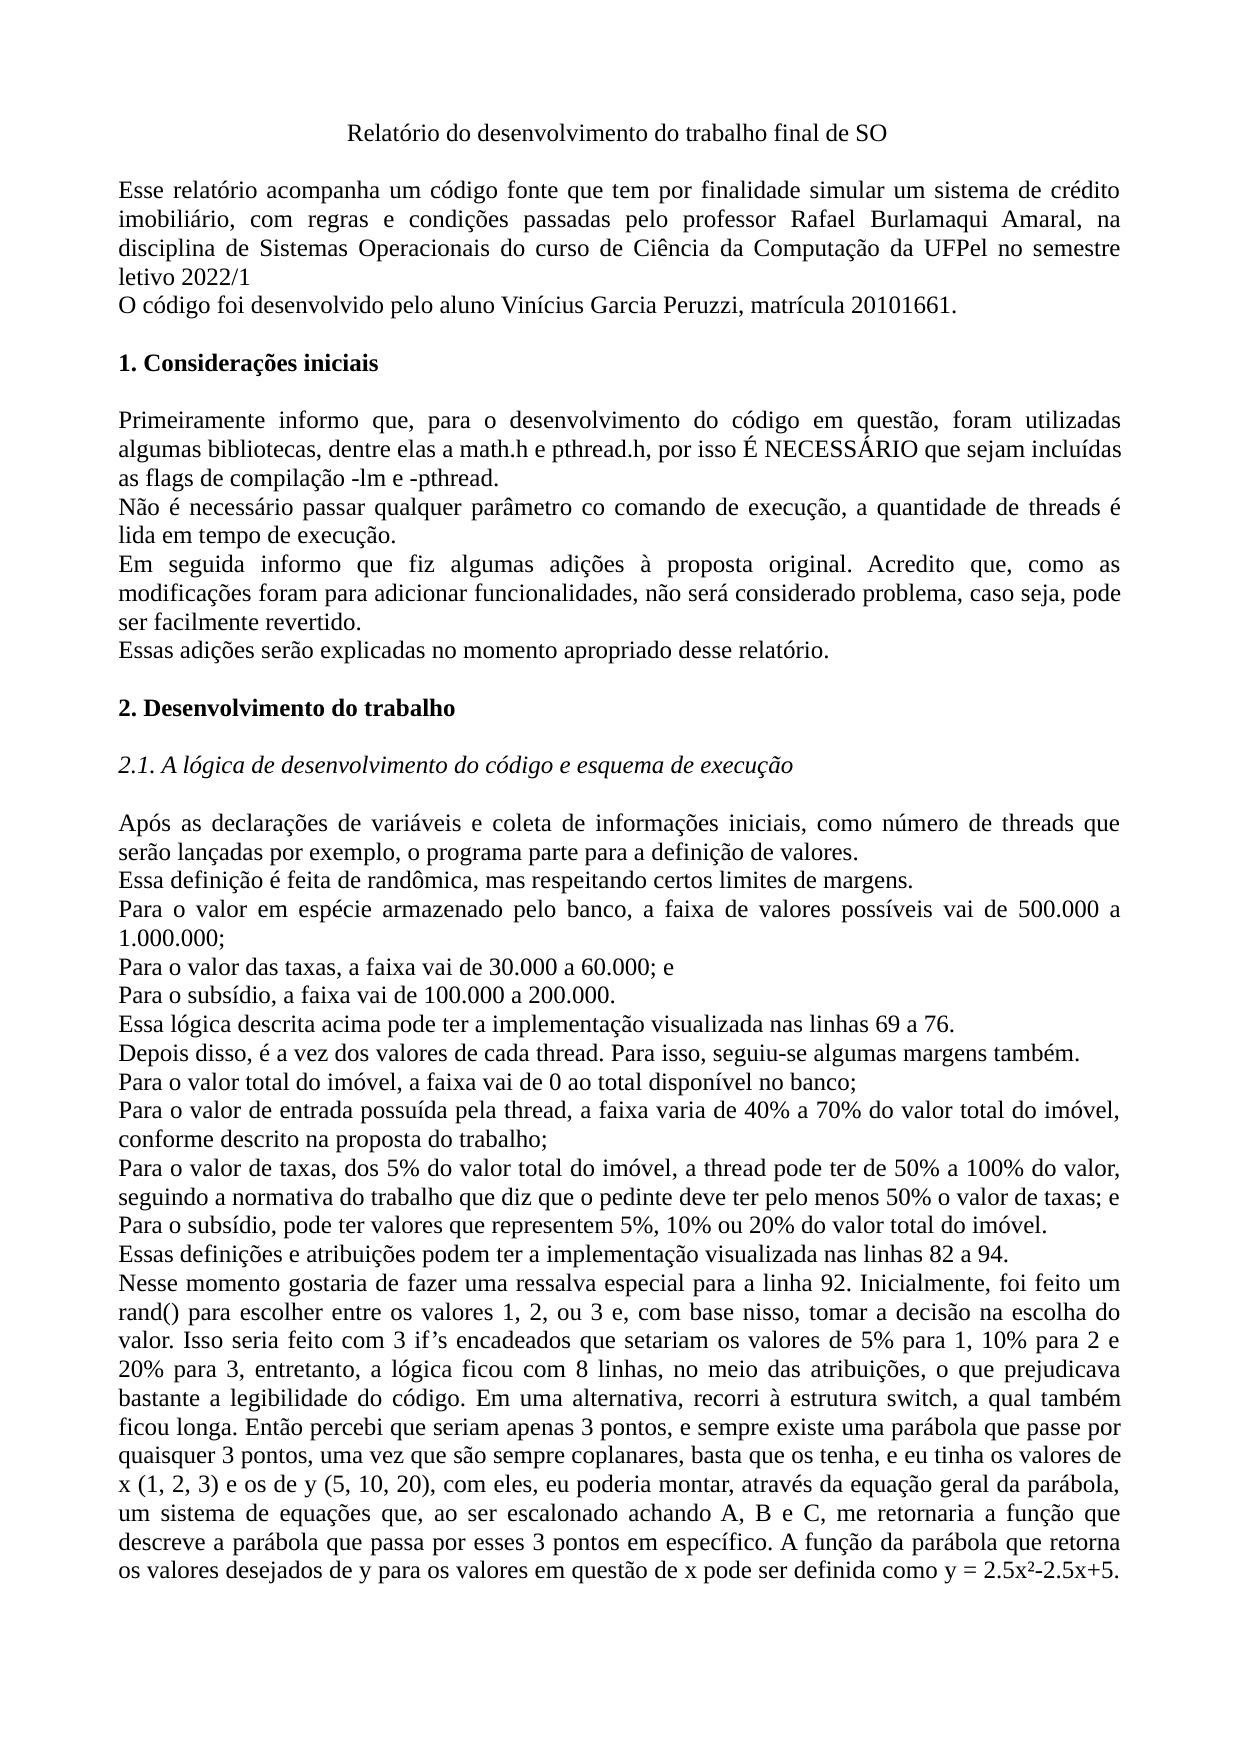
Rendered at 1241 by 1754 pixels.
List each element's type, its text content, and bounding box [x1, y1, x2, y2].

text O código foi desenvolvido pelo aluno Vinícius Garcia Peruzzi, matrícula 20101661. [118, 291, 1122, 319]
text Esse relatório acompanha um código fonte que tem por finalidade simular um sistema de crédito imobiliário, com regras e condições passadas pelo professor Rafael Burlamaqui Amaral, na disciplina de Sistemas Operacionais do curso de Ciência da Computação da UFPel no semestre letivo 2022/1 [118, 176, 1122, 291]
text Primeiramente informo que, para o desenvolvimento do código em questão, foram utilizadas algumas bibliotecas, dentre elas a math.h e pthread.h, por isso É NECESSÁRIO que sejam incluídas as flags de compilação -lm e -pthread. [118, 406, 1122, 492]
text Para o subsídio, pode ter valores que representem 5%, 10% ou 20% do valor total do imóvel. [118, 1211, 1122, 1239]
text Relatório do desenvolvimento do trabalho final de SO [118, 118, 1122, 147]
text Depois disso, é a vez dos valores de cada thread. Para isso, seguiu-se algumas margens também. [118, 1038, 1122, 1067]
text Para o valor total do imóvel, a faixa vai de 0 ao total disponível no banco; [118, 1067, 1122, 1096]
text Para o valor de taxas, dos 5% do valor total do imóvel, a thread pode ter de 50% a 100% do valor, seguindo a normativa do trabalho que diz que o pedinte deve ter pelo menos 50% o valor de taxas; e [118, 1153, 1122, 1211]
text Nesse momento gostaria de fazer uma ressalva especial para a linha 92. Inicialmente, foi feito um rand() para escolher entre os valores 1, 2, ou 3 e, com base nisso, tomar a decisão na escolha do valor. Isso seria feito com 3 if’s encadeados que setariam os valores de 5% para 1, 10% para 2 e 20% para 3, entretanto, a lógica ficou com 8 linhas, no meio das atribuições, o que prejudicava bastante a legibilidade do código. Em uma alternativa, recorri à estrutura switch, a qual também ficou longa. Então percebi que seriam apenas 3 pontos, e sempre existe uma parábola que passe por quaisquer 3 pontos, uma vez que são sempre coplanares, basta que os tenha, e eu tinha os valores de x (1, 2, 3) e os de y (5, 10, 20), com eles, eu poderia montar, através da equação geral da parábola, um sistema de equações que, ao ser escalonado achando A, B e C, me retornaria a função que descreve a parábola que passa por esses 3 pontos em específico. A função da parábola que retorna os valores desejados de y para os valores em questão de x pode ser definida como y = 2.5x²-2.5x+5. [118, 1268, 1122, 1584]
text Essa lógica descrita acima pode ter a implementação visualizada nas linhas 69 a 76. [118, 1009, 1122, 1038]
text Essa definição é feita de randômica, mas respeitando certos limites de margens. [118, 866, 1122, 894]
text Para o valor das taxas, a faixa vai de 30.000 a 60.000; e [118, 952, 1122, 981]
text Para o valor de entrada possuída pela thread, a faixa varia de 40% a 70% do valor total do imóvel, conforme descrito na proposta do trabalho; [118, 1096, 1122, 1153]
text Em seguida informo que fiz algumas adições à proposta original. Acredito que, como as modificações foram para adicionar funcionalidades, não será considerado problema, caso seja, pode ser facilmente revertido. [118, 549, 1122, 636]
text Para o valor em espécie armazenado pelo banco, a faixa de valores possíveis vai de 500.000 a 1.000.000; [118, 894, 1122, 952]
text Após as declarações de variáveis e coleta de informações iniciais, como número de threads que serão lançadas por exemplo, o programa parte para a definição de valores. [118, 808, 1122, 866]
text 2. Desenvolvimento do trabalho [118, 693, 1122, 722]
text Essas adições serão explicadas no momento apropriado desse relatório. [118, 636, 1122, 664]
text 2.1. A lógica de desenvolvimento do código e esquema de execução [118, 751, 1122, 779]
text Não é necessário passar qualquer parâmetro co comando de execução, a quantidade de threads é lida em tempo de execução. [118, 492, 1122, 549]
text Essas definições e atribuições podem ter a implementação visualizada nas linhas 82 a 94. [118, 1239, 1122, 1268]
text 1. Considerações iniciais [118, 348, 1122, 377]
text Para o subsídio, a faixa vai de 100.000 a 200.000. [118, 981, 1122, 1009]
